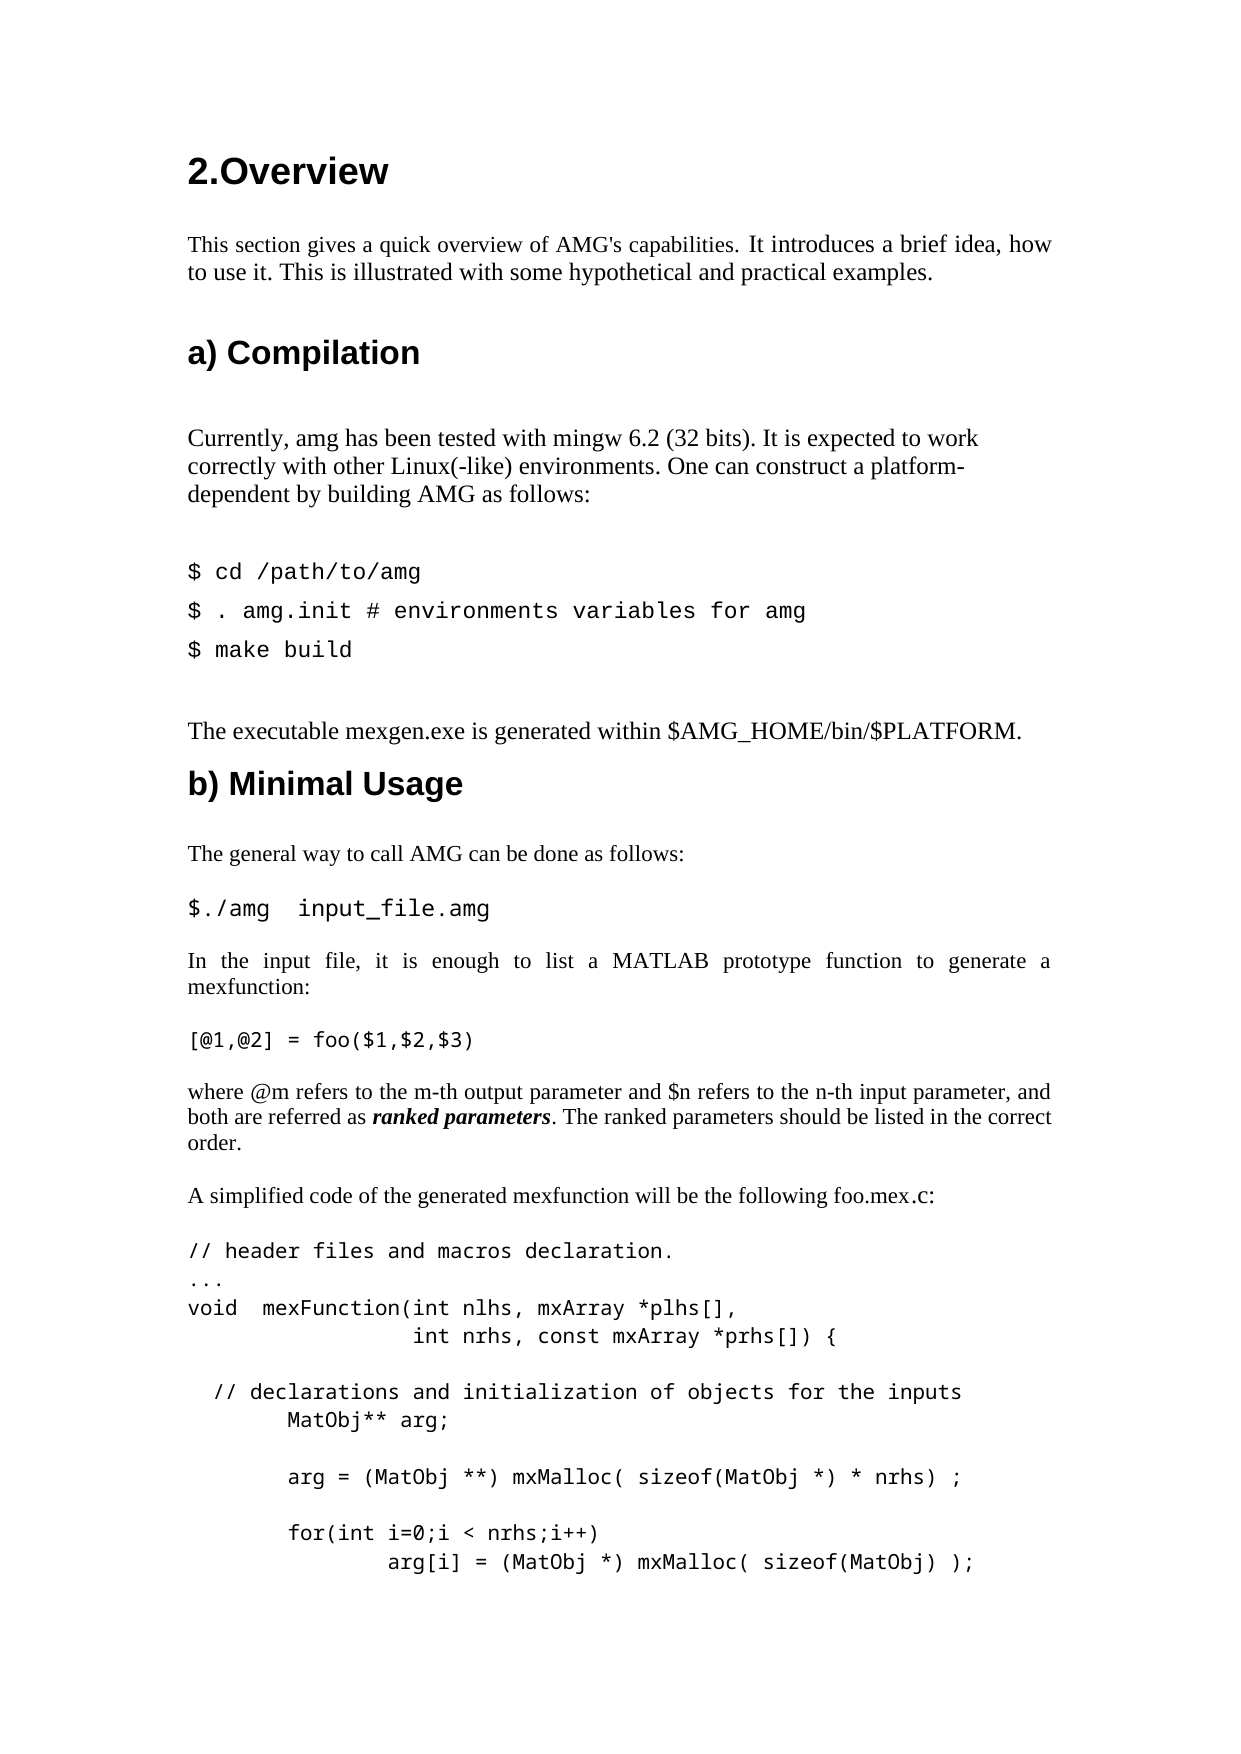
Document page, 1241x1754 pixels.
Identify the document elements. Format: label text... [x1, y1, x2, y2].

text $ cd /path/to/amg [187, 560, 1053, 587]
text ... [187, 1264, 1053, 1293]
text [@1,@2] = foo($1,$2,$3) [187, 1025, 1053, 1053]
text // header files and macros declaration. [187, 1236, 1053, 1264]
text The executable mexgen.exe is generated within $AMG_HOME/bin/$PLATFORM. [187, 717, 1053, 744]
text $ . amg.init # environments variables for amg [187, 599, 1053, 625]
text int nrhs, const mxArray *prhs[]) { [187, 1321, 1053, 1349]
text In the input file, it is enough to list a MATLAB prototype function to generate a mexfunction: [187, 948, 1053, 999]
text // declarations and initialization of objects for the inputs [187, 1377, 1053, 1406]
text MatObj** arg; [187, 1406, 1053, 1434]
text The general way to call AMG can be done as follows: [187, 841, 1053, 866]
subtitle Compilation [187, 334, 1053, 372]
text arg = (MatObj **) mxMalloc( sizeof(MatObj *) * nrhs) ; [187, 1462, 1053, 1490]
text A simplified code of the generated mexfunction will be the following foo.mex.c: [187, 1181, 1053, 1208]
text for(int i=0;i < nrhs;i++) [187, 1518, 1053, 1547]
subtitle Minimal Usage [187, 765, 1053, 803]
text This section gives a quick overview of AMG's capabilities. It introduces a brief idea, how to use it. This is illustrated with some hypothetical and practical examples. [187, 231, 1053, 286]
text $./amg input_file.amg [187, 892, 1053, 923]
subtitle Overview [187, 150, 1053, 192]
text arg[i] = (MatObj *) mxMalloc( sizeof(MatObj) ); [187, 1547, 1053, 1575]
text $ make build [187, 638, 1053, 664]
text Currently, amg has been tested with mingw 6.2 (32 bits). It is expected to work correctly with other Linux(-like) environments. One can construct a platform-dependent by building AMG as follows: [187, 424, 1053, 508]
text where @m refers to the m-th output parameter and $n refers to the n-th input parameter, and both are referred as ranked parameters. The ranked parameters should be listed in the correct order. [187, 1079, 1053, 1155]
text void mexFunction(int nlhs, mxArray *plhs[], [187, 1293, 1053, 1321]
